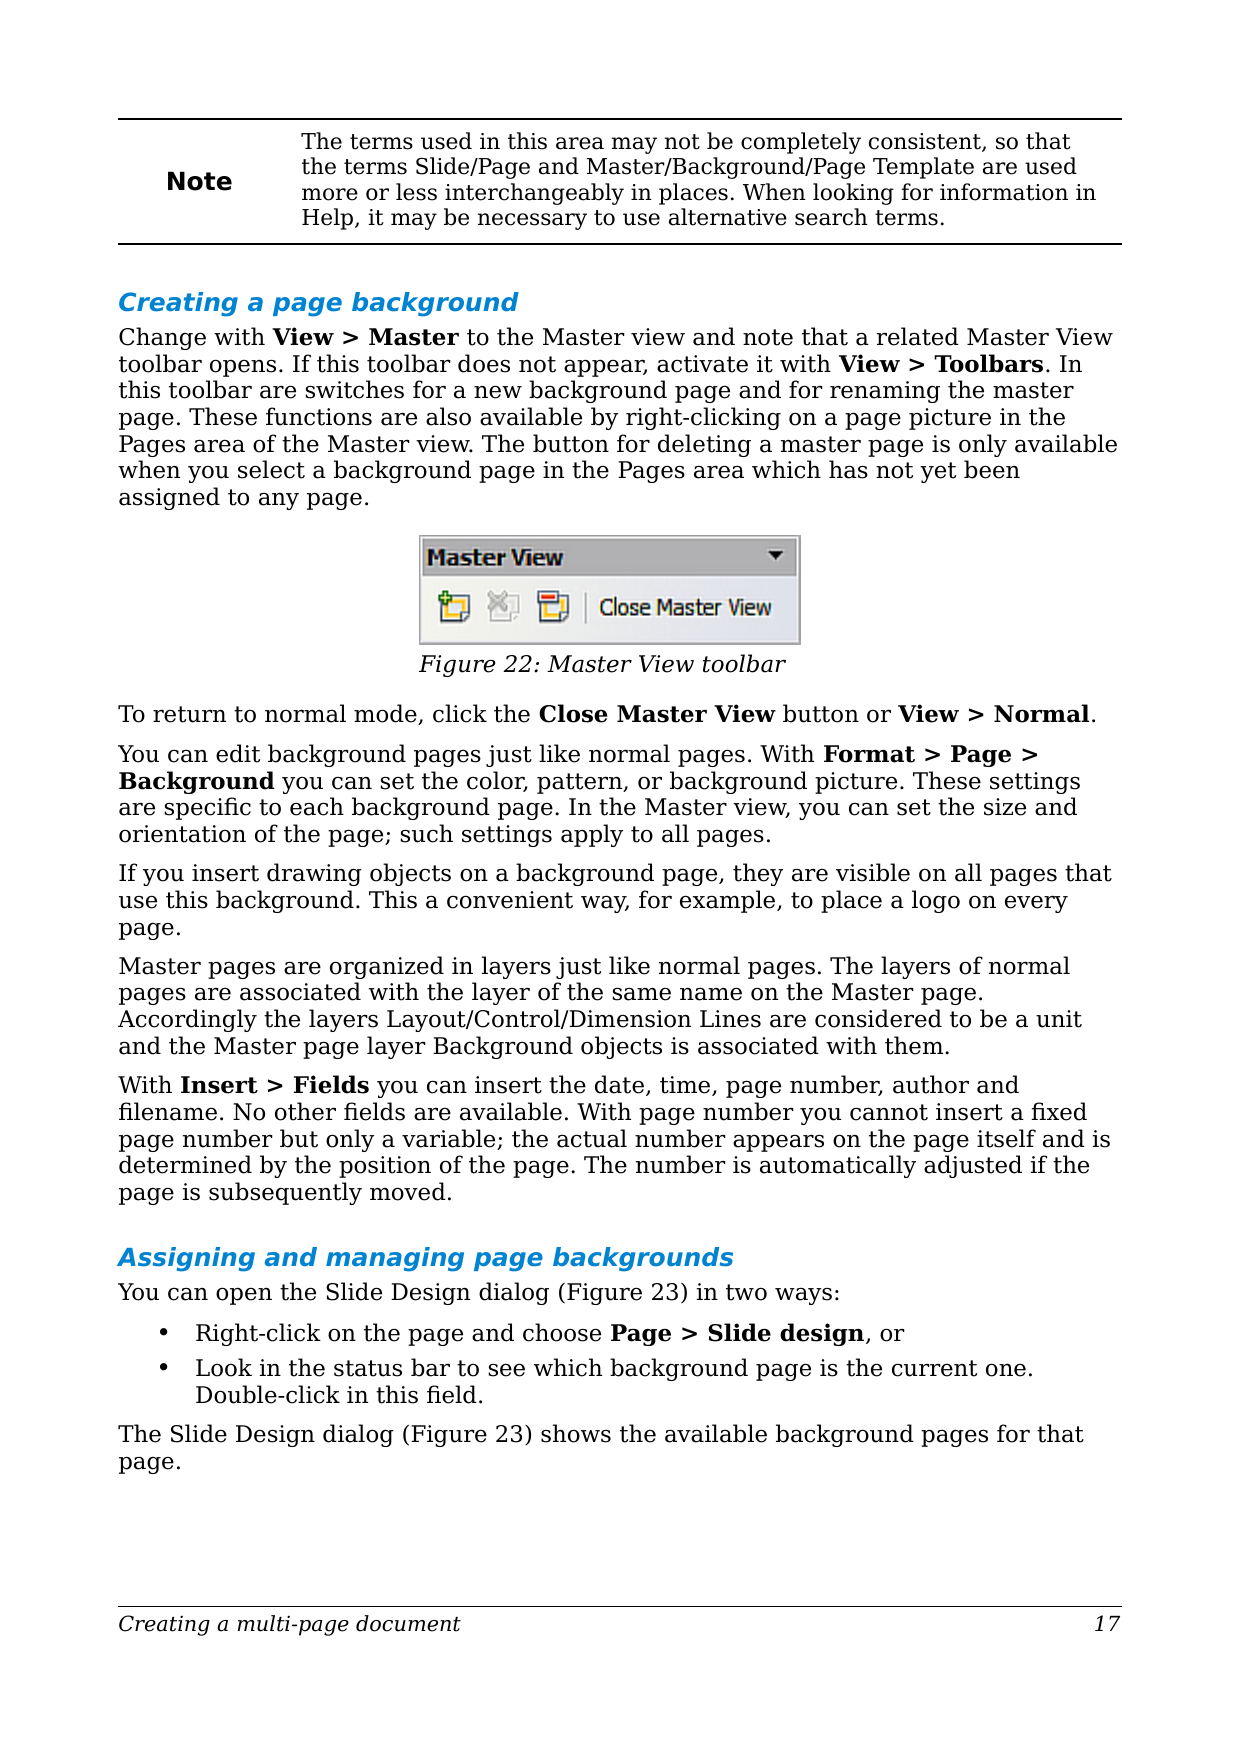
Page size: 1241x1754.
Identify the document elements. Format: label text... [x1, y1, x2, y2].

text The Slide Design dialog (Figure 23) shows the available background pages for that page. [118, 1421, 1122, 1475]
table_header Note [118, 120, 280, 243]
text Figure 22: Master View toolbar [419, 651, 821, 677]
text Change with View > Master to the Master view and note that a related Master View toolbar opens. If this toolbar does not appear, activate it with View > Toolbars. In this toolbar are switches for a new background page and for renaming the master page. These functions are also available by right-clicking on a page picture in the Pages area of the Master view. The button for deleting a master page is only available when you select a background page in the Pages area which has not yet been assigned to any page. [118, 323, 1122, 511]
list Right-click on the page and choose Page > Slide design, or [156, 1318, 1122, 1347]
subtitle Creating a page background [118, 288, 1122, 317]
text You can edit background pages just like normal pages. With Format > Page > Background you can set the color, pattern, or background picture. These settings are specific to each background page. In the Master view, you can set the size and orientation of the page; such settings apply to all pages. [118, 741, 1122, 848]
list Look in the status bar to see which background page is the current one. Double-click in this field. [156, 1353, 1122, 1409]
subtitle Assigning and managing page backgrounds [118, 1243, 1122, 1272]
table_header The terms used in this area may not be completely consistent, so that the terms Slide/Page and Master/Background/Page Template are used more or less interchangeably in places. When looking for information in Help, it may be necessary to use alternative search terms. [280, 120, 1122, 243]
text With Insert > Fields you can insert the date, time, page number, author and filename. No other fields are available. With page number you cannot insert a fixed page number but only a variable; the actual number appears on the page itself and is determined by the position of the page. The number is automatically adjusted if the page is subsequently moved. [118, 1072, 1122, 1206]
text Master pages are organized in layers just like normal pages. The layers of normal pages are associated with the layer of the same name on the Master page. Accordingly the layers Layout/Control/Dimension Lines are considered to be a unit and the Master page layer Background objects is associated with them. [118, 953, 1122, 1059]
text If you insert drawing objects on a background page, they are visible on all pages that use this background. This a convenient way, for example, to place a logo on every page. [118, 860, 1122, 940]
picture [419, 535, 801, 645]
text To return to normal mode, click the Close Master View button or View > Normal. [118, 701, 1122, 728]
text You can open the Slide Design dialog (Figure 23) in two ways: [118, 1279, 1122, 1305]
